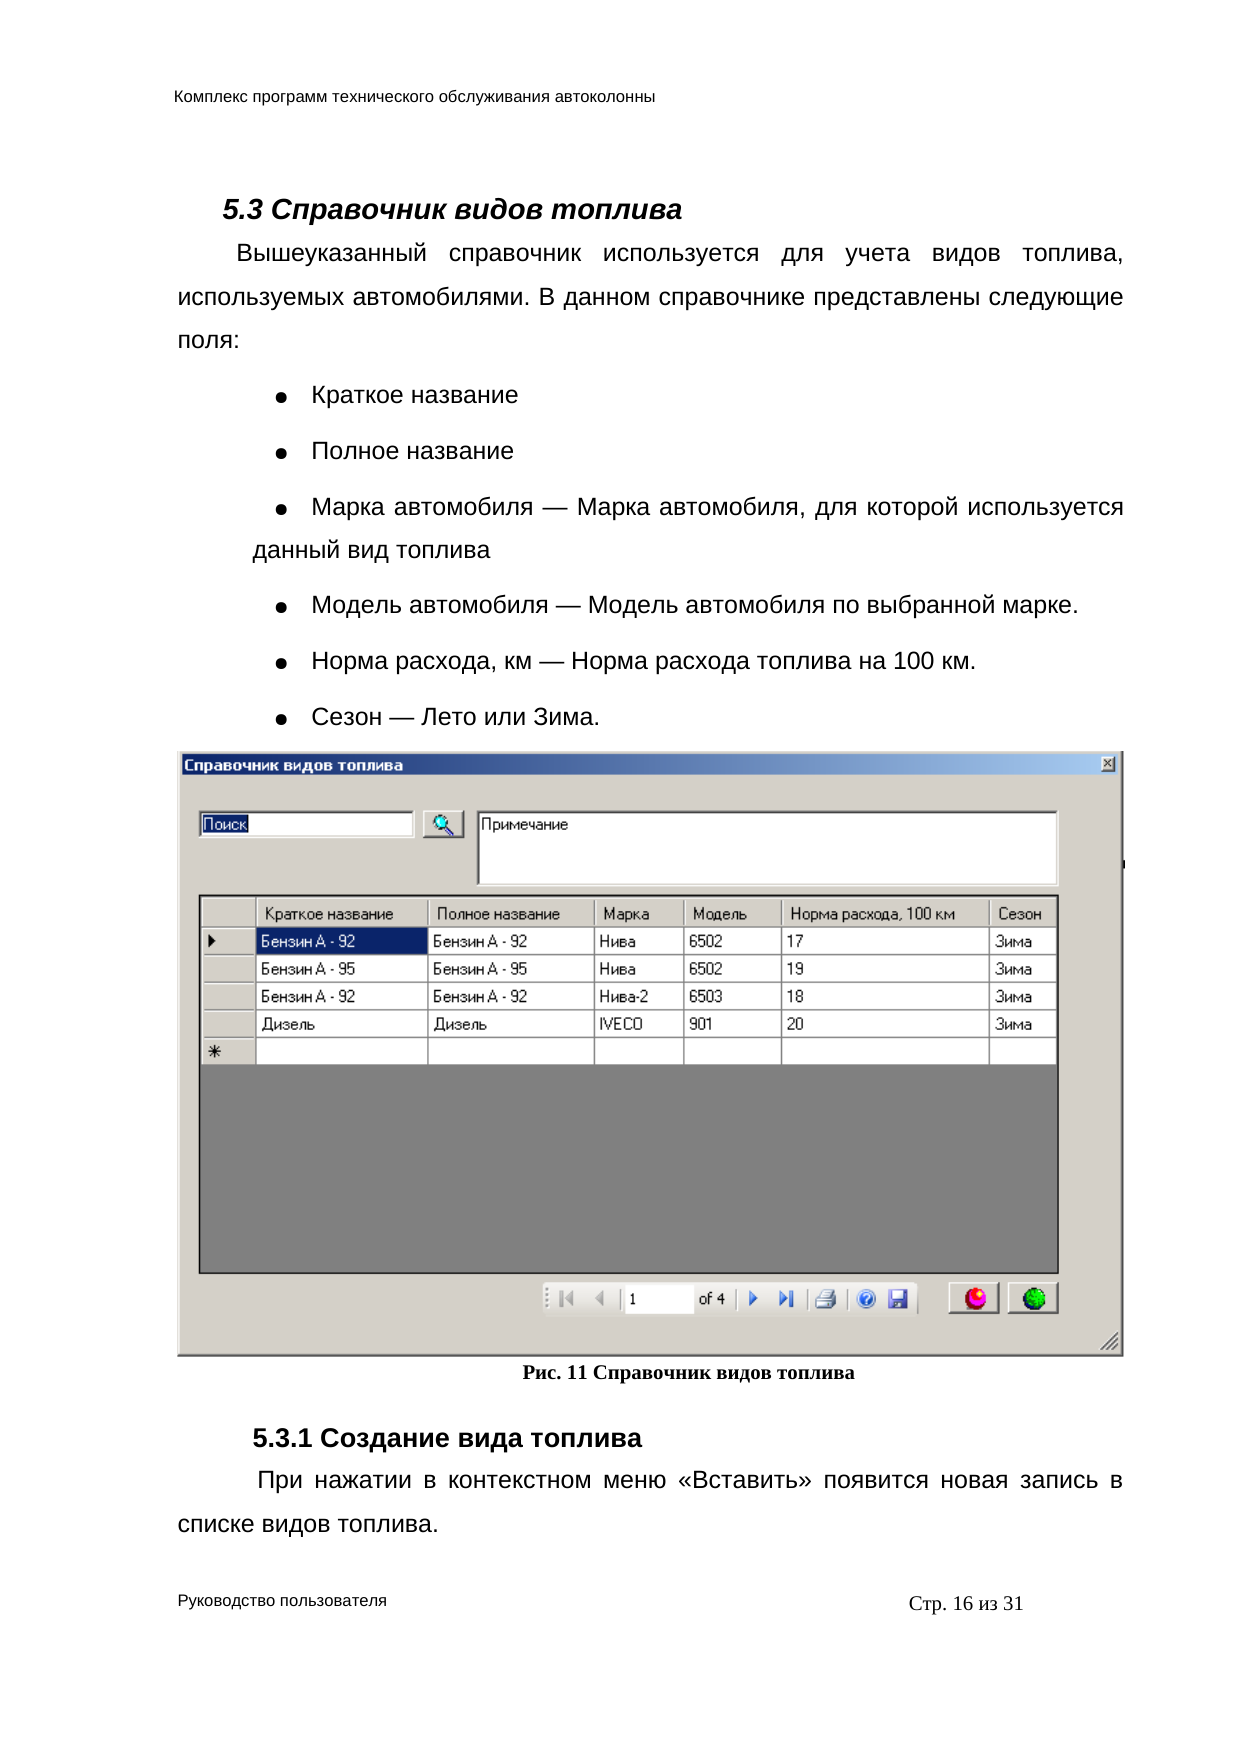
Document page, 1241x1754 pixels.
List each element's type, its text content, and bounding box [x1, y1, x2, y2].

subtitle 5.3 Справочник видов топлива [177, 192, 1125, 226]
list При нажатии в контекстном меню «Вставить» появится новая запись в списке видов топлива. [140, 1466, 1125, 1537]
list Сезон — Лето или Зима. [215, 702, 1125, 730]
picture [177, 751, 1125, 1361]
list Краткое название [215, 380, 1125, 409]
subtitle 5.3.1 Создание вида топлива [215, 1422, 1125, 1453]
list Модель автомобиля — Модель автомобиля по выбранной марке. [215, 590, 1125, 619]
list Норма расхода, км — Норма расхода топлива на 100 км. [215, 646, 1125, 675]
list Рис. 11 Справочник видов топлива [215, 1361, 1125, 1384]
list Марка автомобиля — Марка автомобиля, для которой используется данный вид топлива [215, 492, 1125, 563]
list Полное название [215, 436, 1125, 465]
text Вышеуказанный справочник используется для учета видов топлива, используемых автомобилями. В данном справочнике представлены следующие поля: [177, 238, 1125, 353]
